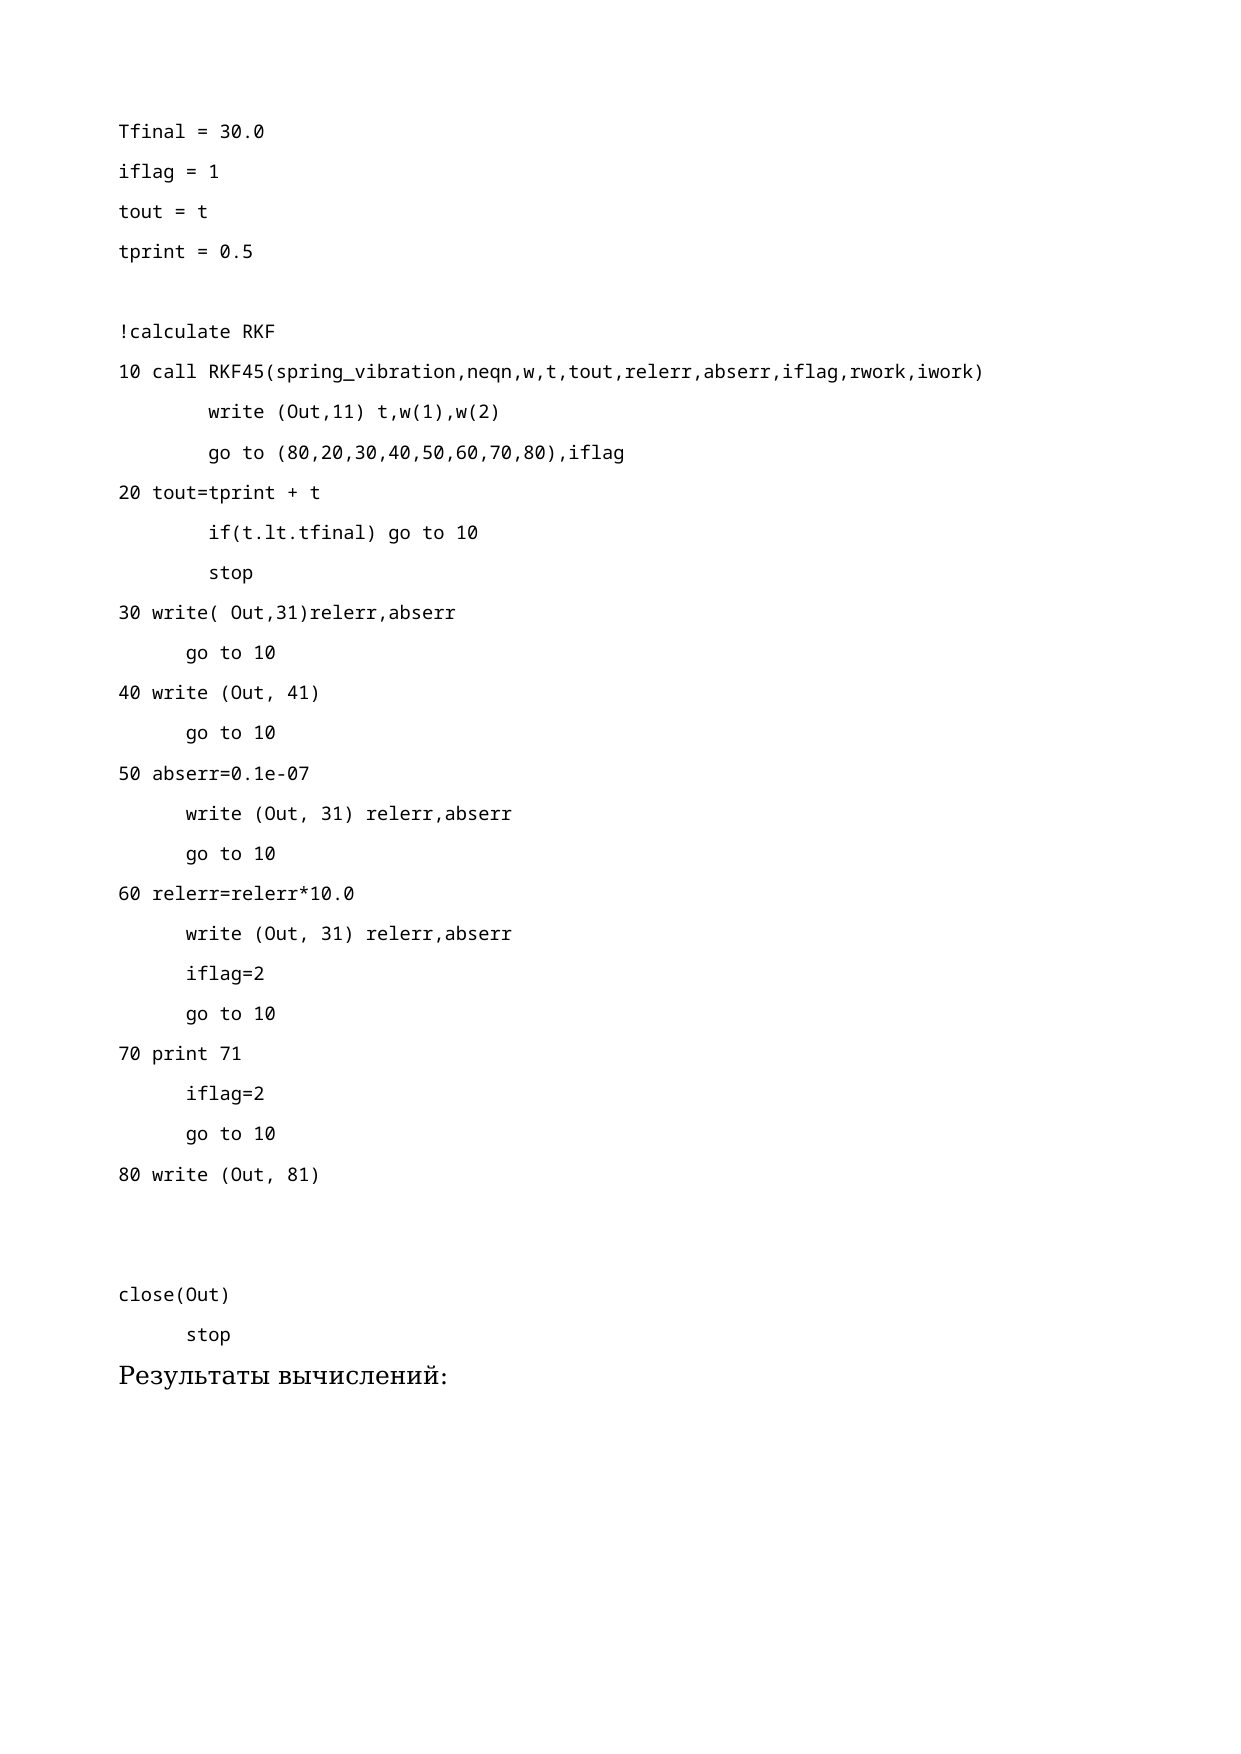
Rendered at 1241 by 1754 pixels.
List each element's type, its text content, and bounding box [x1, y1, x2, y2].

subtitle write (Out, 31) relerr,abserr [118, 920, 1122, 946]
subtitle 50 abserr=0.1e-07 [118, 760, 1122, 785]
subtitle stop [118, 559, 1122, 585]
subtitle go to 10 [118, 720, 1122, 745]
subtitle if(t.lt.tfinal) go to 10 [118, 519, 1122, 545]
subtitle 40 write (Out, 41) [118, 679, 1122, 705]
subtitle close(Out) [118, 1281, 1122, 1307]
subtitle write (Out, 31) relerr,abserr [118, 800, 1122, 825]
subtitle go to (80,20,30,40,50,60,70,80),iflag [118, 439, 1122, 464]
subtitle iflag=2 [118, 1081, 1122, 1106]
subtitle go to 10 [118, 840, 1122, 866]
subtitle iflag = 1 [118, 158, 1122, 184]
subtitle 70 print 71 [118, 1041, 1122, 1066]
subtitle 10 call RKF45(spring_vibration,neqn,w,t,tout,relerr,abserr,iflag,rwork,iwork) [118, 359, 1122, 384]
subtitle 60 relerr=relerr*10.0 [118, 880, 1122, 906]
subtitle 80 write (Out, 81) [118, 1161, 1122, 1186]
subtitle !calculate RKF [118, 319, 1122, 344]
subtitle iflag=2 [118, 960, 1122, 986]
subtitle 30 write( Out,31)relerr,abserr [118, 599, 1122, 625]
subtitle go to 10 [118, 639, 1122, 665]
subtitle go to 10 [118, 1000, 1122, 1026]
subtitle tout = t [118, 198, 1122, 224]
subtitle Результаты вычислений: [118, 1361, 1122, 1391]
subtitle tprint = 0.5 [118, 238, 1122, 264]
subtitle go to 10 [118, 1121, 1122, 1146]
subtitle write (Out,11) t,w(1),w(2) [118, 399, 1122, 424]
subtitle 20 tout=tprint + t [118, 479, 1122, 504]
subtitle stop [118, 1321, 1122, 1347]
subtitle Tfinal = 30.0 [118, 118, 1122, 144]
